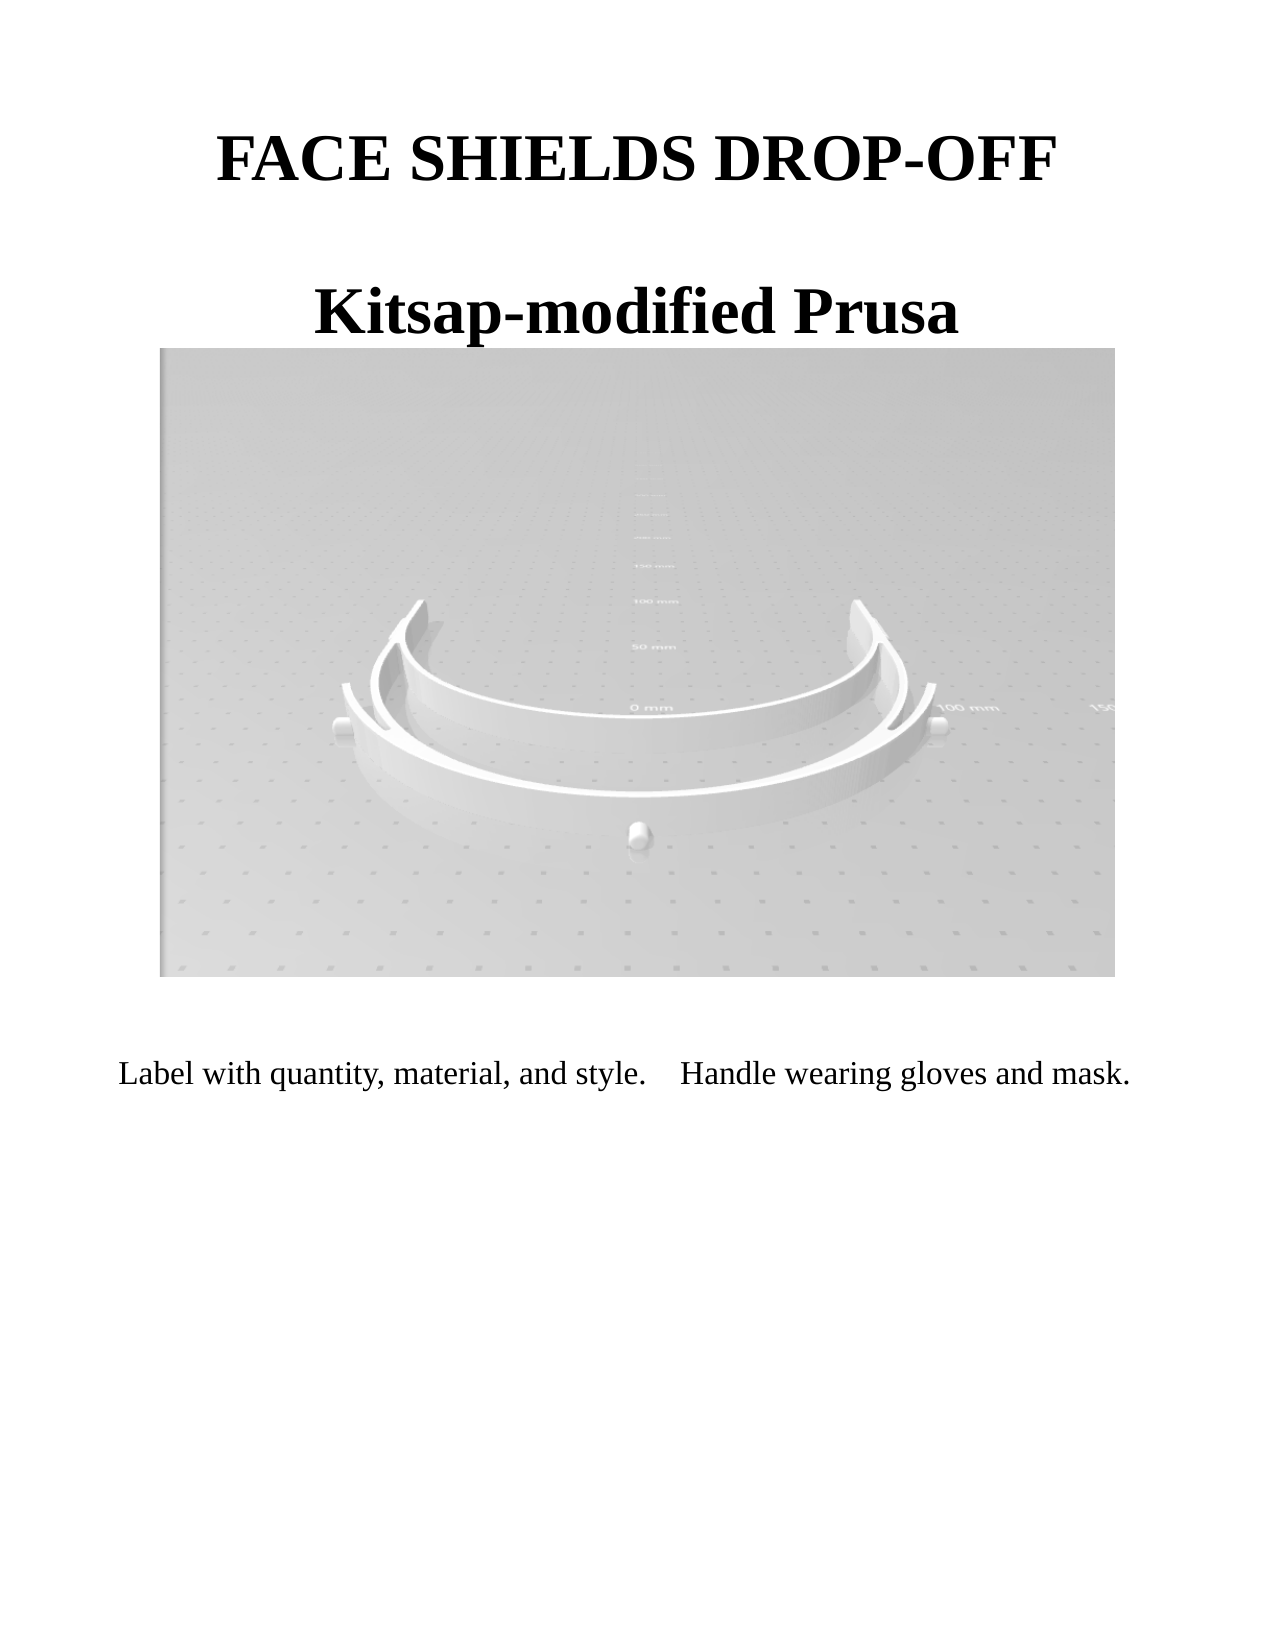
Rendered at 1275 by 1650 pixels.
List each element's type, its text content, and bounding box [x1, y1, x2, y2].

picture [159, 348, 1115, 977]
text FACE SHIELDS DROP-OFF [118, 118, 1157, 195]
text Label with quantity, material, and style. Handle wearing gloves and mask. [118, 1053, 1157, 1091]
text Kitsap-modified Prusa [118, 271, 1157, 348]
